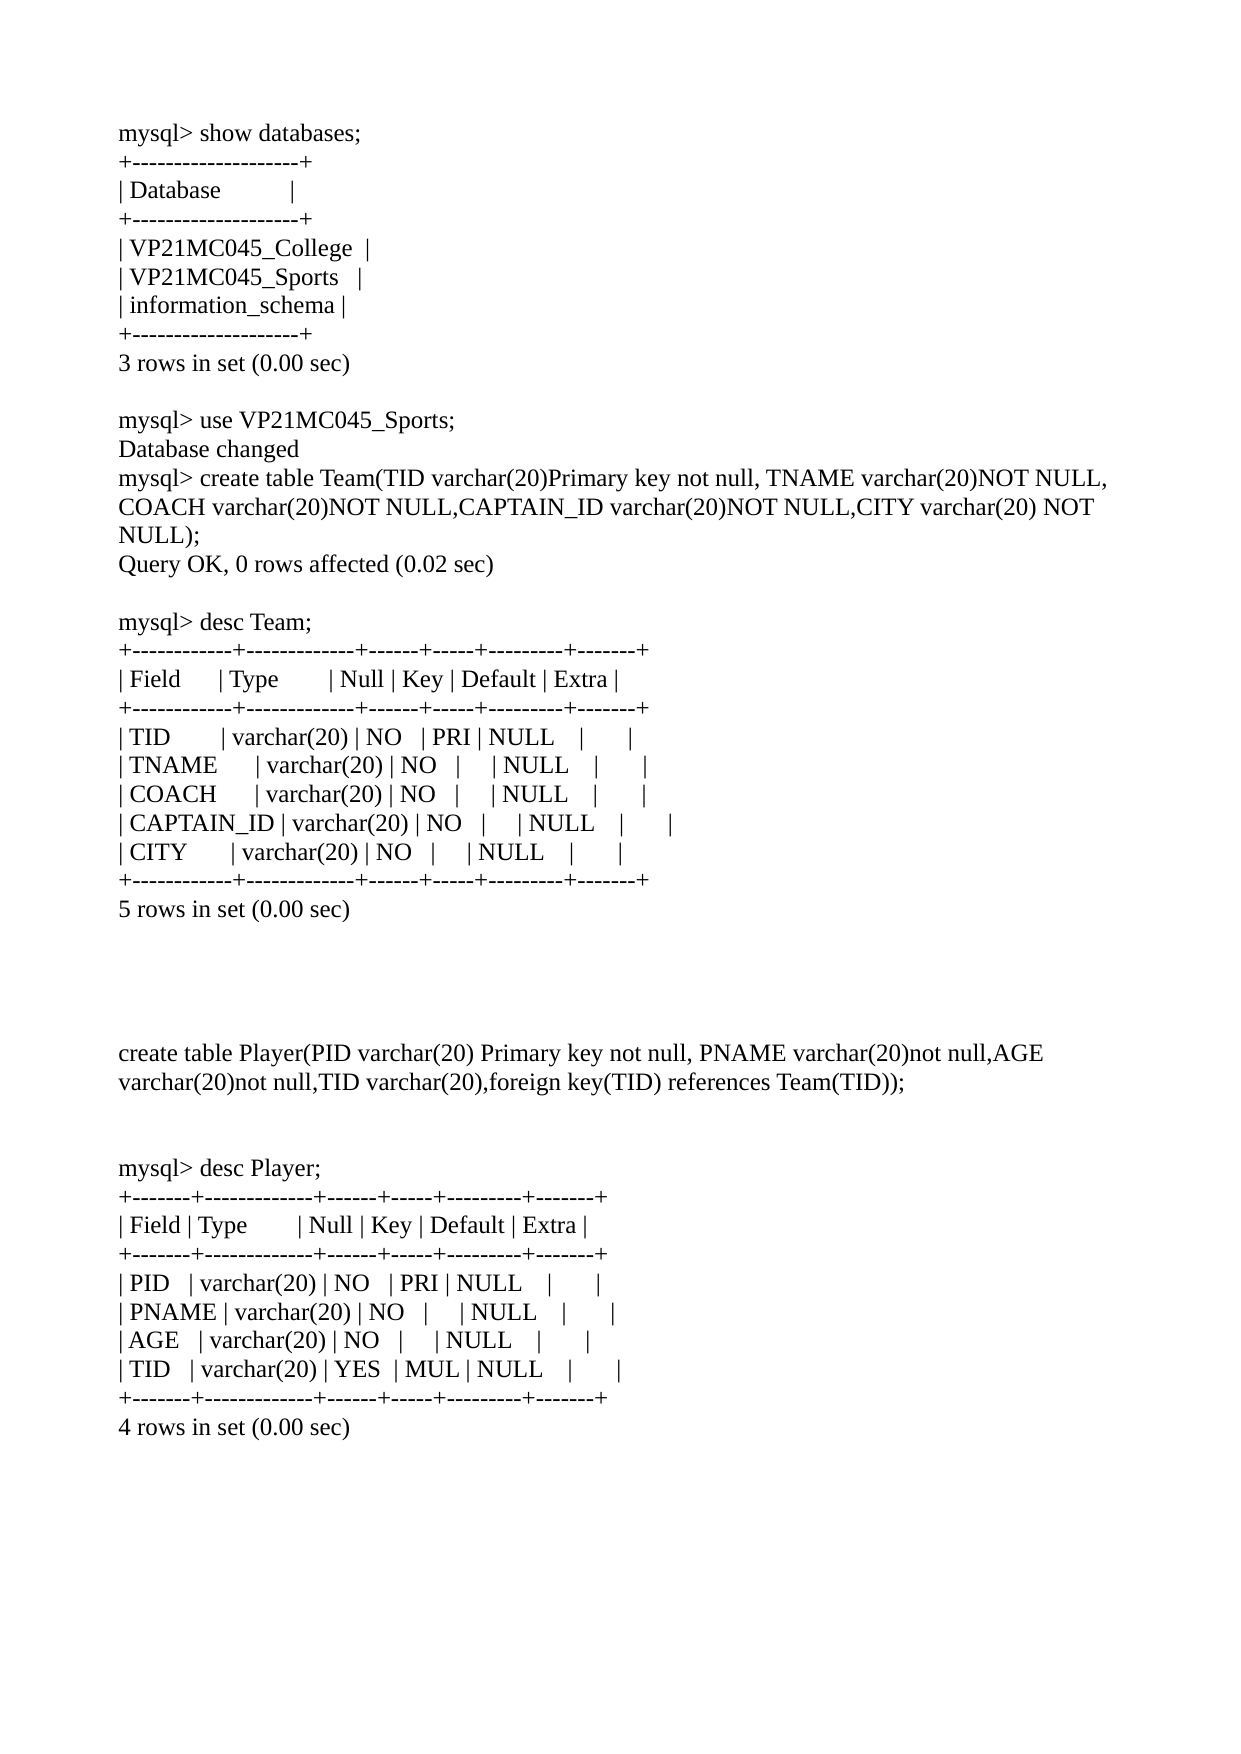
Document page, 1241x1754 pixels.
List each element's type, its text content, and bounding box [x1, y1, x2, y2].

text | PID | varchar(20) | NO | PRI | NULL | | [118, 1268, 1122, 1297]
text +------------+-------------+------+-----+---------+-------+ [118, 693, 1122, 722]
text +--------------------+ [118, 204, 1122, 233]
text +--------------------+ [118, 319, 1122, 348]
text | information_schema | [118, 291, 1122, 319]
text Query OK, 0 rows affected (0.02 sec) [118, 549, 1122, 578]
text | TNAME | varchar(20) | NO | | NULL | | [118, 751, 1122, 779]
text | AGE | varchar(20) | NO | | NULL | | [118, 1326, 1122, 1354]
text +------------+-------------+------+-----+---------+-------+ [118, 866, 1122, 894]
text +-------+-------------+------+-----+---------+-------+ [118, 1239, 1122, 1268]
text | TID | varchar(20) | YES | MUL | NULL | | [118, 1354, 1122, 1383]
text 3 rows in set (0.00 sec) [118, 348, 1122, 377]
text mysql> use VP21MC045_Sports; [118, 406, 1122, 434]
text mysql> desc Player; [118, 1153, 1122, 1182]
text Database changed [118, 434, 1122, 463]
text | Database | [118, 176, 1122, 204]
text | PNAME | varchar(20) | NO | | NULL | | [118, 1297, 1122, 1326]
text | CITY | varchar(20) | NO | | NULL | | [118, 837, 1122, 866]
text +-------+-------------+------+-----+---------+-------+ [118, 1182, 1122, 1211]
text | COACH | varchar(20) | NO | | NULL | | [118, 779, 1122, 808]
text | VP21MC045_College | [118, 233, 1122, 262]
text 4 rows in set (0.00 sec) [118, 1412, 1122, 1441]
text mysql> desc Team; [118, 607, 1122, 636]
text | TID | varchar(20) | NO | PRI | NULL | | [118, 722, 1122, 751]
text +------------+-------------+------+-----+---------+-------+ [118, 636, 1122, 664]
text mysql> create table Team(TID varchar(20)Primary key not null, TNAME varchar(20)NOT NULL, COACH varchar(20)NOT NULL,CAPTAIN_ID varchar(20)NOT NULL,CITY varchar(20) NOT NULL); [118, 463, 1122, 549]
text | VP21MC045_Sports | [118, 262, 1122, 291]
text +-------+-------------+------+-----+---------+-------+ [118, 1383, 1122, 1412]
text create table Player(PID varchar(20) Primary key not null, PNAME varchar(20)not null,AGE varchar(20)not null,TID varchar(20),foreign key(TID) references Team(TID)); [118, 1038, 1122, 1096]
text +--------------------+ [118, 147, 1122, 176]
text mysql> show databases; [118, 118, 1122, 147]
text | Field | Type | Null | Key | Default | Extra | [118, 664, 1122, 693]
text | CAPTAIN_ID | varchar(20) | NO | | NULL | | [118, 808, 1122, 837]
text | Field | Type | Null | Key | Default | Extra | [118, 1211, 1122, 1239]
text 5 rows in set (0.00 sec) [118, 894, 1122, 923]
